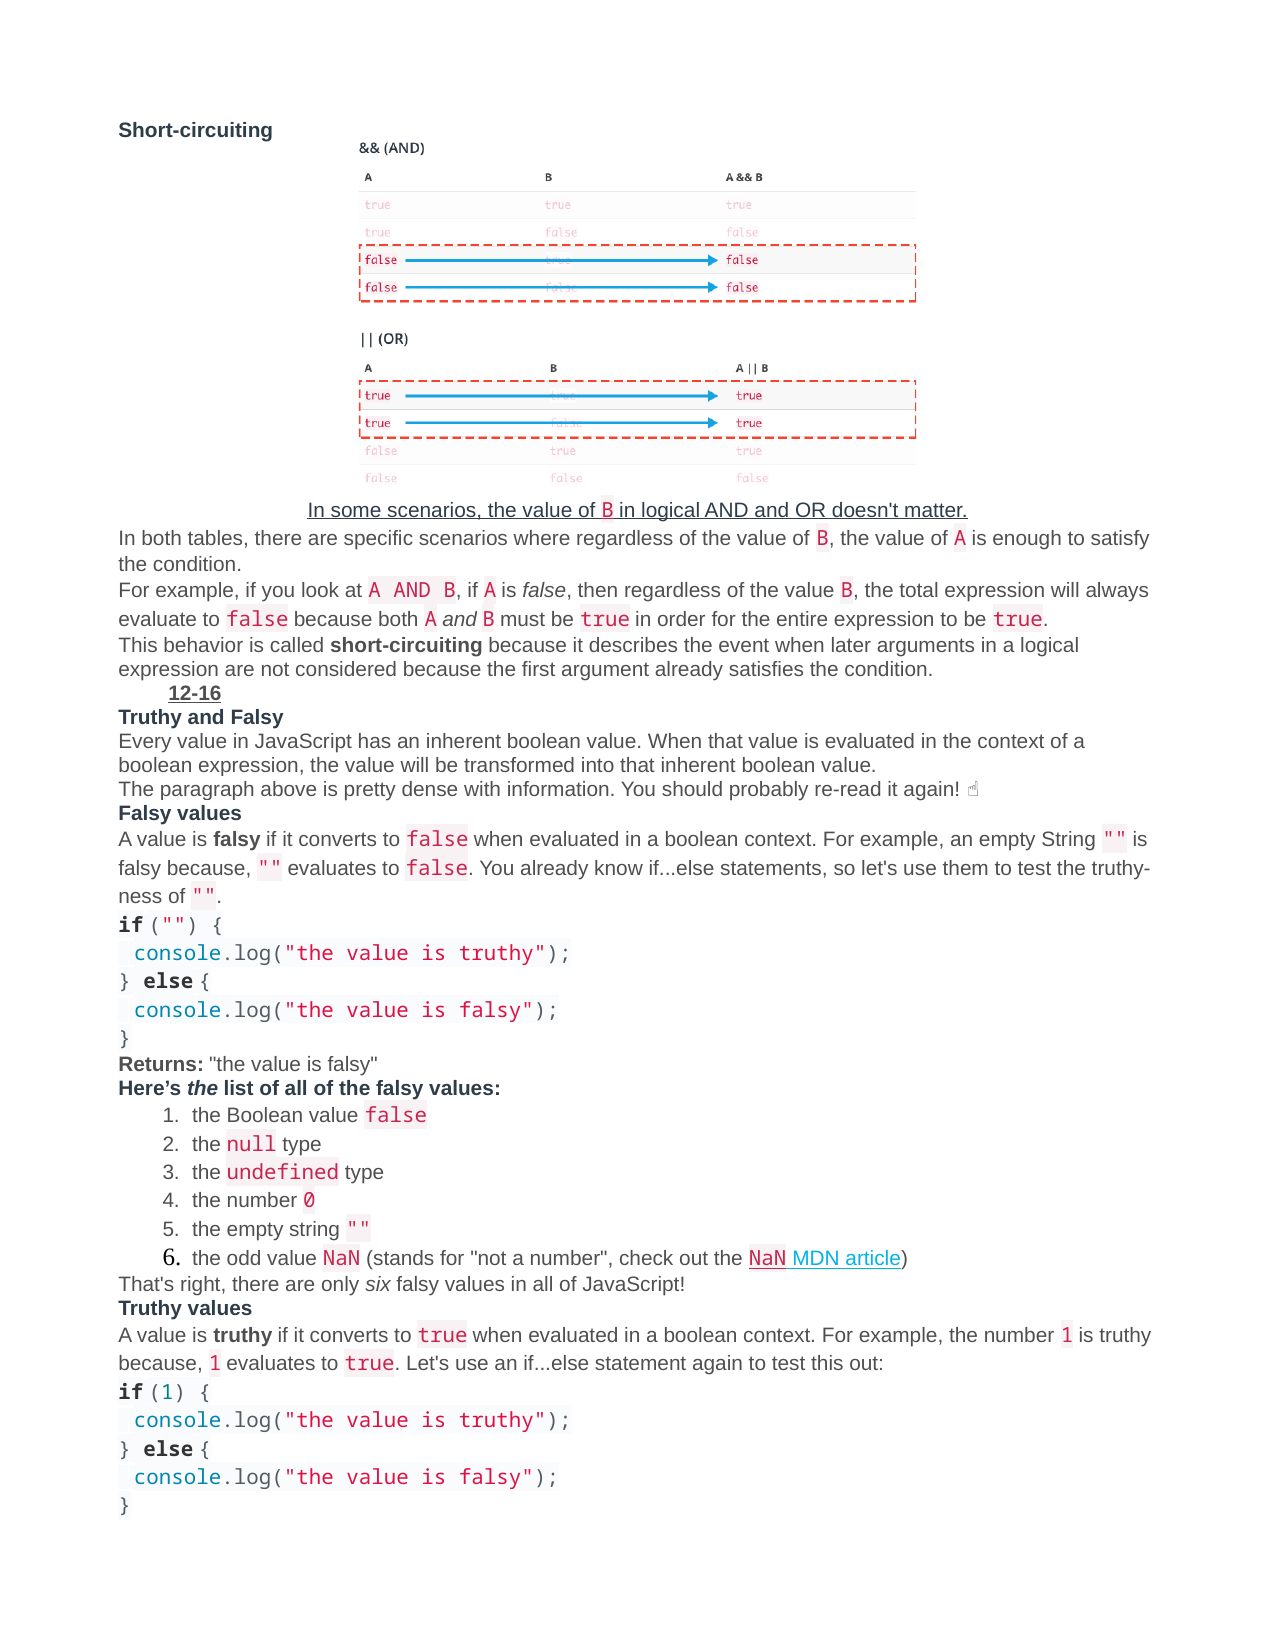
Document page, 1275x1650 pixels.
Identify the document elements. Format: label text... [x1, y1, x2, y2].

text In both tables, there are specific scenarios where regardless of the value of B, the value of A is enough to satisfy the condition. [118, 523, 1157, 576]
text 12-16 [168, 681, 1157, 704]
text A value is truthy if it converts to true when evaluated in a boolean context. For example, the number 1 is truthy because, 1 evaluates to true. Let's use an if...else statement again to test this out: [118, 1320, 1157, 1377]
text The paragraph above is pretty dense with information. You should probably re-read it again! ☝️ [118, 776, 1157, 800]
picture [358, 142, 917, 495]
text For example, if you look at A AND B, if A is false, then regardless of the value B, the total expression will always evaluate to false because both A and B must be true in order for the entire expression to be true. [118, 576, 1157, 632]
text In some scenarios, the value of B in logical AND and OR doesn't matter. [118, 495, 1157, 523]
list the undefined type [162, 1157, 1157, 1186]
subtitle Truthy and Falsy [118, 704, 1157, 728]
list the number 0 [162, 1186, 1157, 1214]
text Every value in JavaScript has an inherent boolean value. When that value is evaluated in the context of a boolean expression, the value will be transformed into that inherent boolean value. [118, 728, 1157, 776]
subtitle Here’s the list of all of the falsy values: [118, 1076, 1157, 1100]
list the empty string "" [162, 1214, 1157, 1242]
text This behavior is called short-circuiting because it describes the event when later arguments in a logical expression are not considered because the first argument already satisfies the condition. [118, 632, 1157, 681]
subtitle Falsy values [118, 800, 1157, 824]
text That's right, there are only six falsy values in all of JavaScript! [118, 1272, 1157, 1296]
subtitle Short-circuiting [118, 118, 1157, 142]
text Returns: "the value is falsy" [118, 1052, 1157, 1076]
text if ("") { console.log("the value is truthy"); } else { console.log("the value is falsy"); } [118, 910, 1157, 1052]
list the Boolean value false [162, 1100, 1157, 1129]
text if (1) { console.log("the value is truthy"); } else { console.log("the value is falsy"); } [118, 1377, 1157, 1519]
subtitle Truthy values [118, 1296, 1157, 1320]
list the odd value NaN (stands for "not a number", check out the NaN MDN article) [162, 1242, 1157, 1272]
text A value is falsy if it converts to false when evaluated in a boolean context. For example, an empty String "" is falsy because, "" evaluates to false. You already know if...else statements, so let's use them to test the truthy-ness of "". [118, 824, 1157, 910]
list the null type [162, 1129, 1157, 1157]
